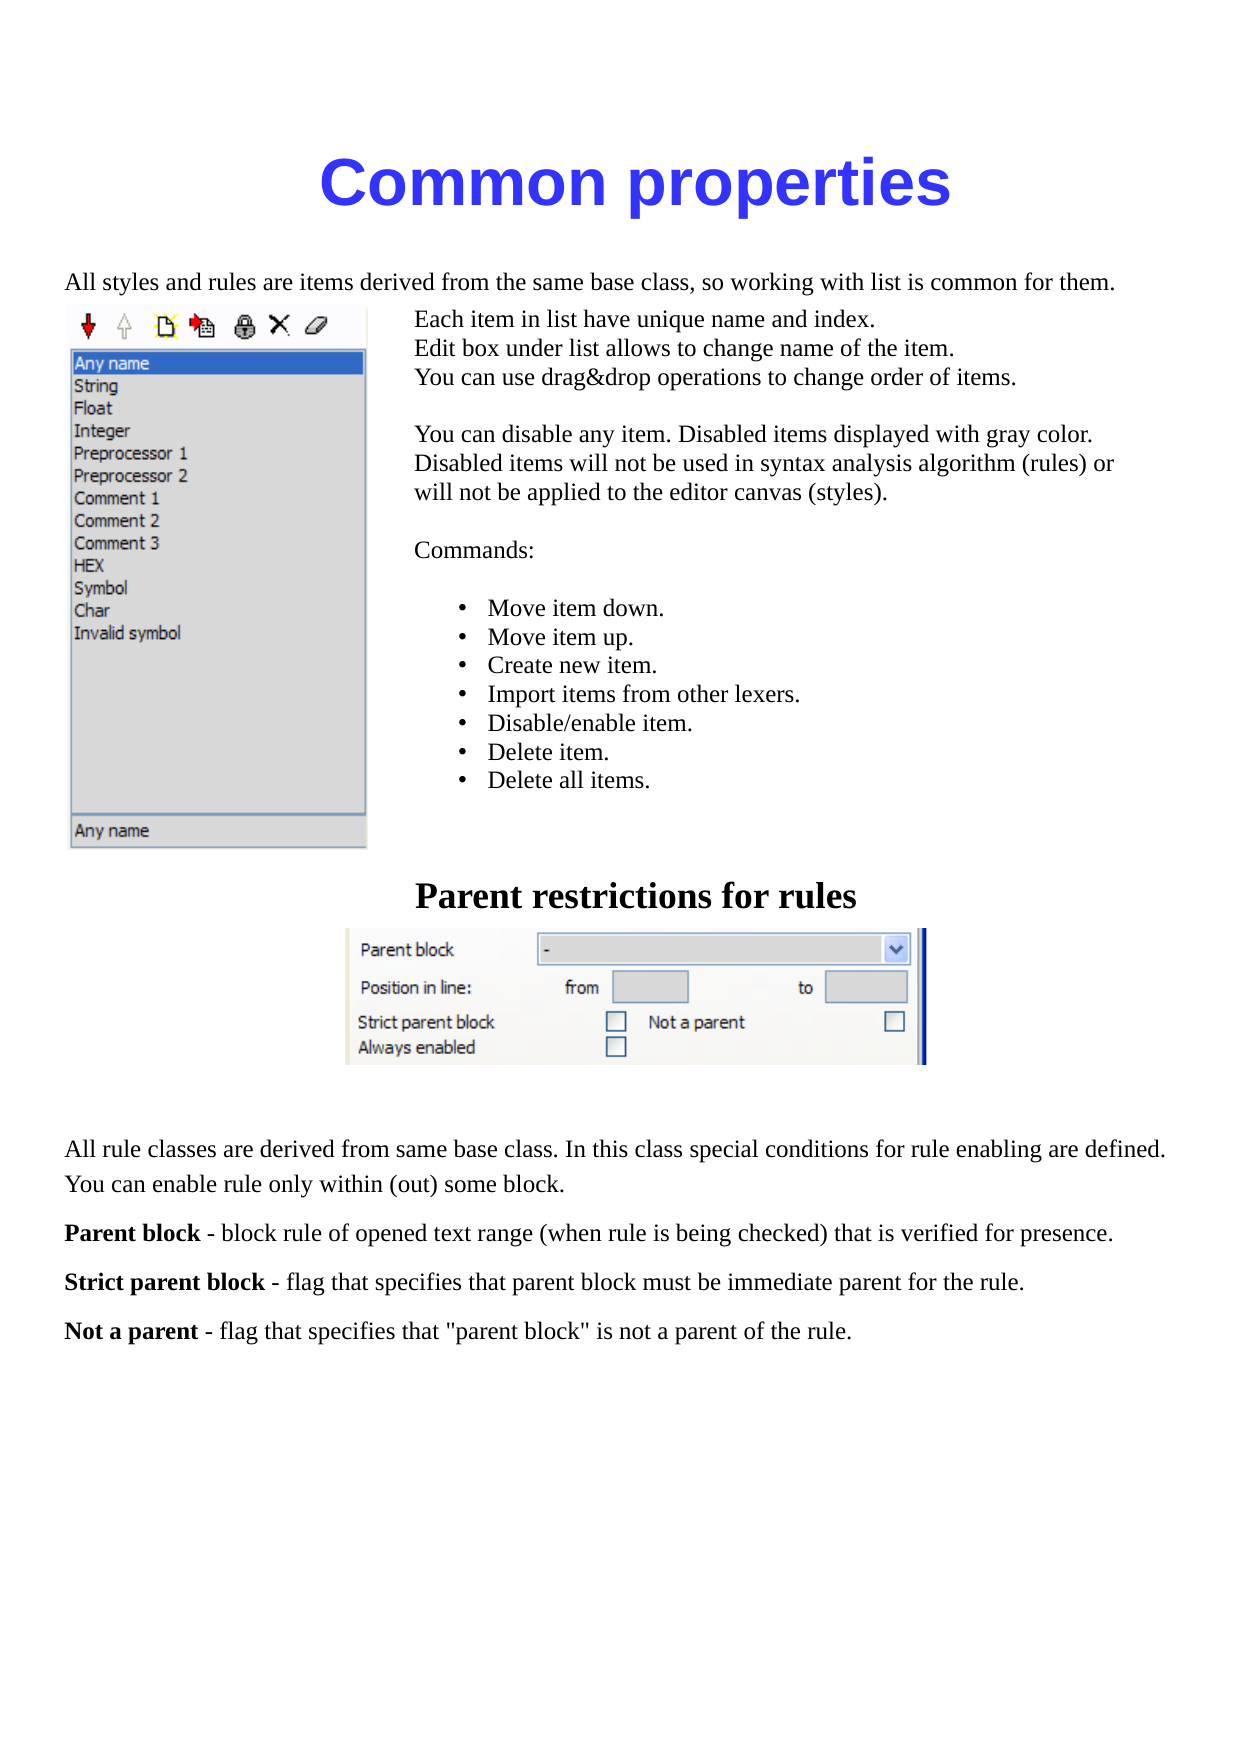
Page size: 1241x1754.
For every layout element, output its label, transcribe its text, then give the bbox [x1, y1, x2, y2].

table_header Each item in list have unique name and index. Edit box under list allows to change name of the item. You can use drag&drop operations to change order of items. You can disable any item. Disabled items displayed with gray color. Disabled items will not be used in syntax analysis algorithm (rules) or will not be applied to the editor canvas (styles). Commands: Move item down. Move item up. Create new item. Import items from other lexers. Disable/enable item. Delete item. Delete all items. [411, 301, 1133, 852]
picture [67, 304, 368, 850]
text Parent block - block rule of opened text range (when rule is being checked) that is verified for presence. [64, 1218, 1208, 1247]
text All styles and rules are items derived from the same base class, so working with list is common for them. [64, 267, 1208, 296]
text Not a parent - flag that specifies that "parent block" is not a parent of the rule. [64, 1316, 1208, 1345]
text All rule classes are derived from same base class. In this class special conditions for rule enabling are defined. You can enable rule only within (out) some block. [64, 1134, 1208, 1197]
text Strict parent block - flag that specifies that parent block must be immediate parent for the rule. [64, 1267, 1208, 1296]
table_header [64, 301, 411, 852]
subtitle Parent restrictions for rules [64, 873, 1208, 916]
picture [345, 928, 927, 1065]
title Common properties [64, 143, 1208, 220]
